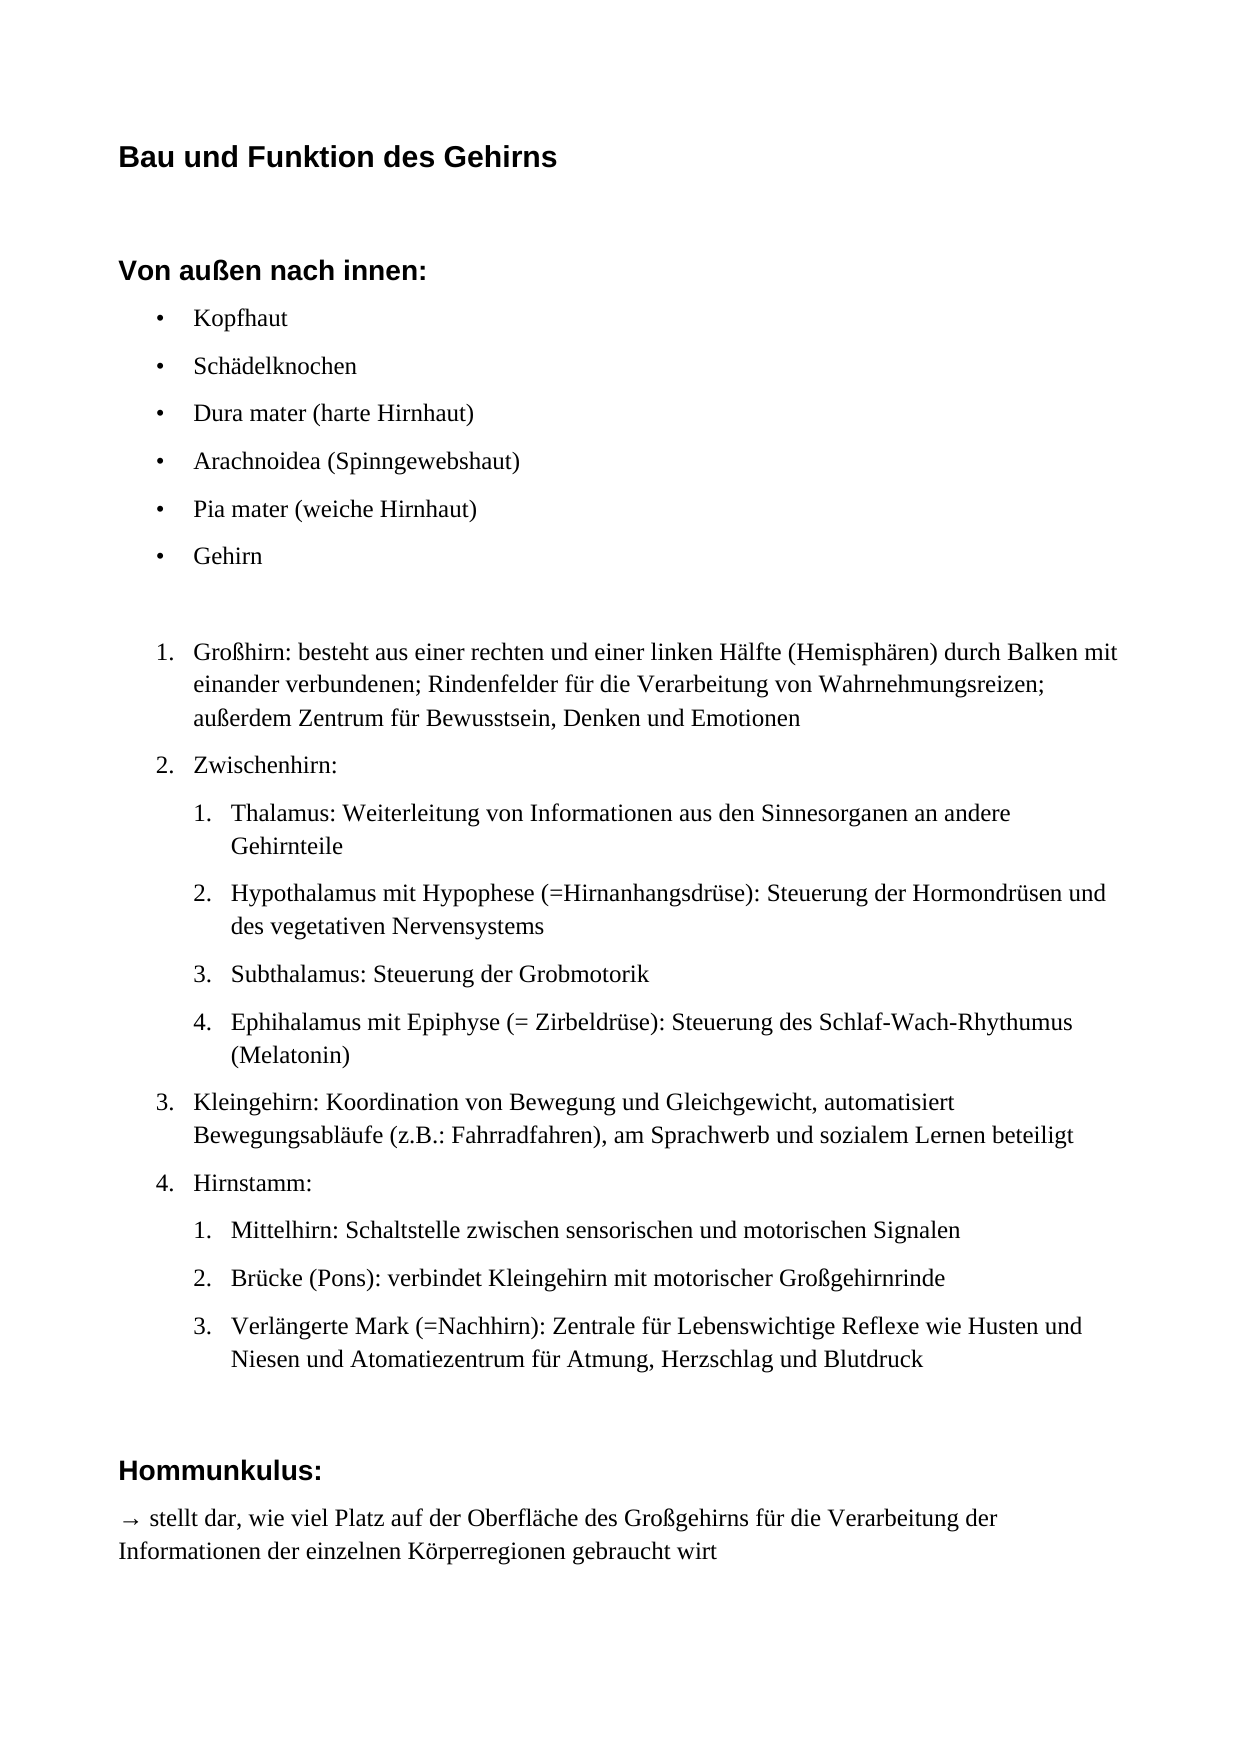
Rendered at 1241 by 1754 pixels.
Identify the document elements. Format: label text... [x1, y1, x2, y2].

list Kleingehirn: Koordination von Bewegung und Gleichgewicht, automatisiert Bewegungsabläufe (z.B.: Fahrradfahren), am Sprachwerb und sozialem Lernen beteiligt [156, 1087, 1122, 1149]
list Gehirn [156, 541, 1122, 570]
list Brücke (Pons): verbindet Kleingehirn mit motorischer Großgehirnrinde [193, 1263, 1122, 1292]
subtitle Von außen nach innen: [118, 254, 1122, 286]
list Verlängerte Mark (=Nachhirn): Zentrale für Lebenswichtige Reflexe wie Husten und Niesen und Atomatiezentrum für Atmung, Herzschlag und Blutdruck [193, 1311, 1122, 1372]
list Arachnoidea (Spinngewebshaut) [156, 446, 1122, 475]
list Ephihalamus mit Epiphyse (= Zirbeldrüse): Steuerung des Schlaf-Wach-Rhythumus (Melatonin) [193, 1007, 1122, 1068]
list Zwischenhirn: [156, 750, 1122, 779]
list Pia mater (weiche Hirnhaut) [156, 494, 1122, 522]
list Hypothalamus mit Hypophese (=Hirnanhangsdrüse): Steuerung der Hormondrüsen und des vegetativen Nervensystems [193, 878, 1122, 940]
list Mittelhirn: Schaltstelle zwischen sensorischen und motorischen Signalen [193, 1216, 1122, 1244]
list Dura mater (harte Hirnhaut) [156, 398, 1122, 427]
list Thalamus: Weiterleitung von Informationen aus den Sinnesorganen an andere Gehirnteile [193, 798, 1122, 859]
list Hirnstamm: [156, 1168, 1122, 1197]
text → stellt dar, wie viel Platz auf der Oberfläche des Großgehirns für die Verarbeitung der Informationen der einzelnen Körperregionen gebraucht wirt [118, 1503, 1122, 1565]
list Schädelknochen [156, 351, 1122, 380]
list Kopfhaut [156, 303, 1122, 332]
subtitle Hommunkulus: [118, 1453, 1122, 1486]
list Großhirn: besteht aus einer rechten und einer linken Hälfte (Hemisphären) durch Balken mit einander verbundenen; Rindenfelder für die Verarbeitung von Wahrnehmungsreizen; außerdem Zentrum für Bewusstsein, Denken und Emotionen [156, 637, 1122, 731]
list Subthalamus: Steuerung der Grobmotorik [193, 959, 1122, 988]
subtitle Bau und Funktion des Gehirns [118, 139, 1122, 174]
